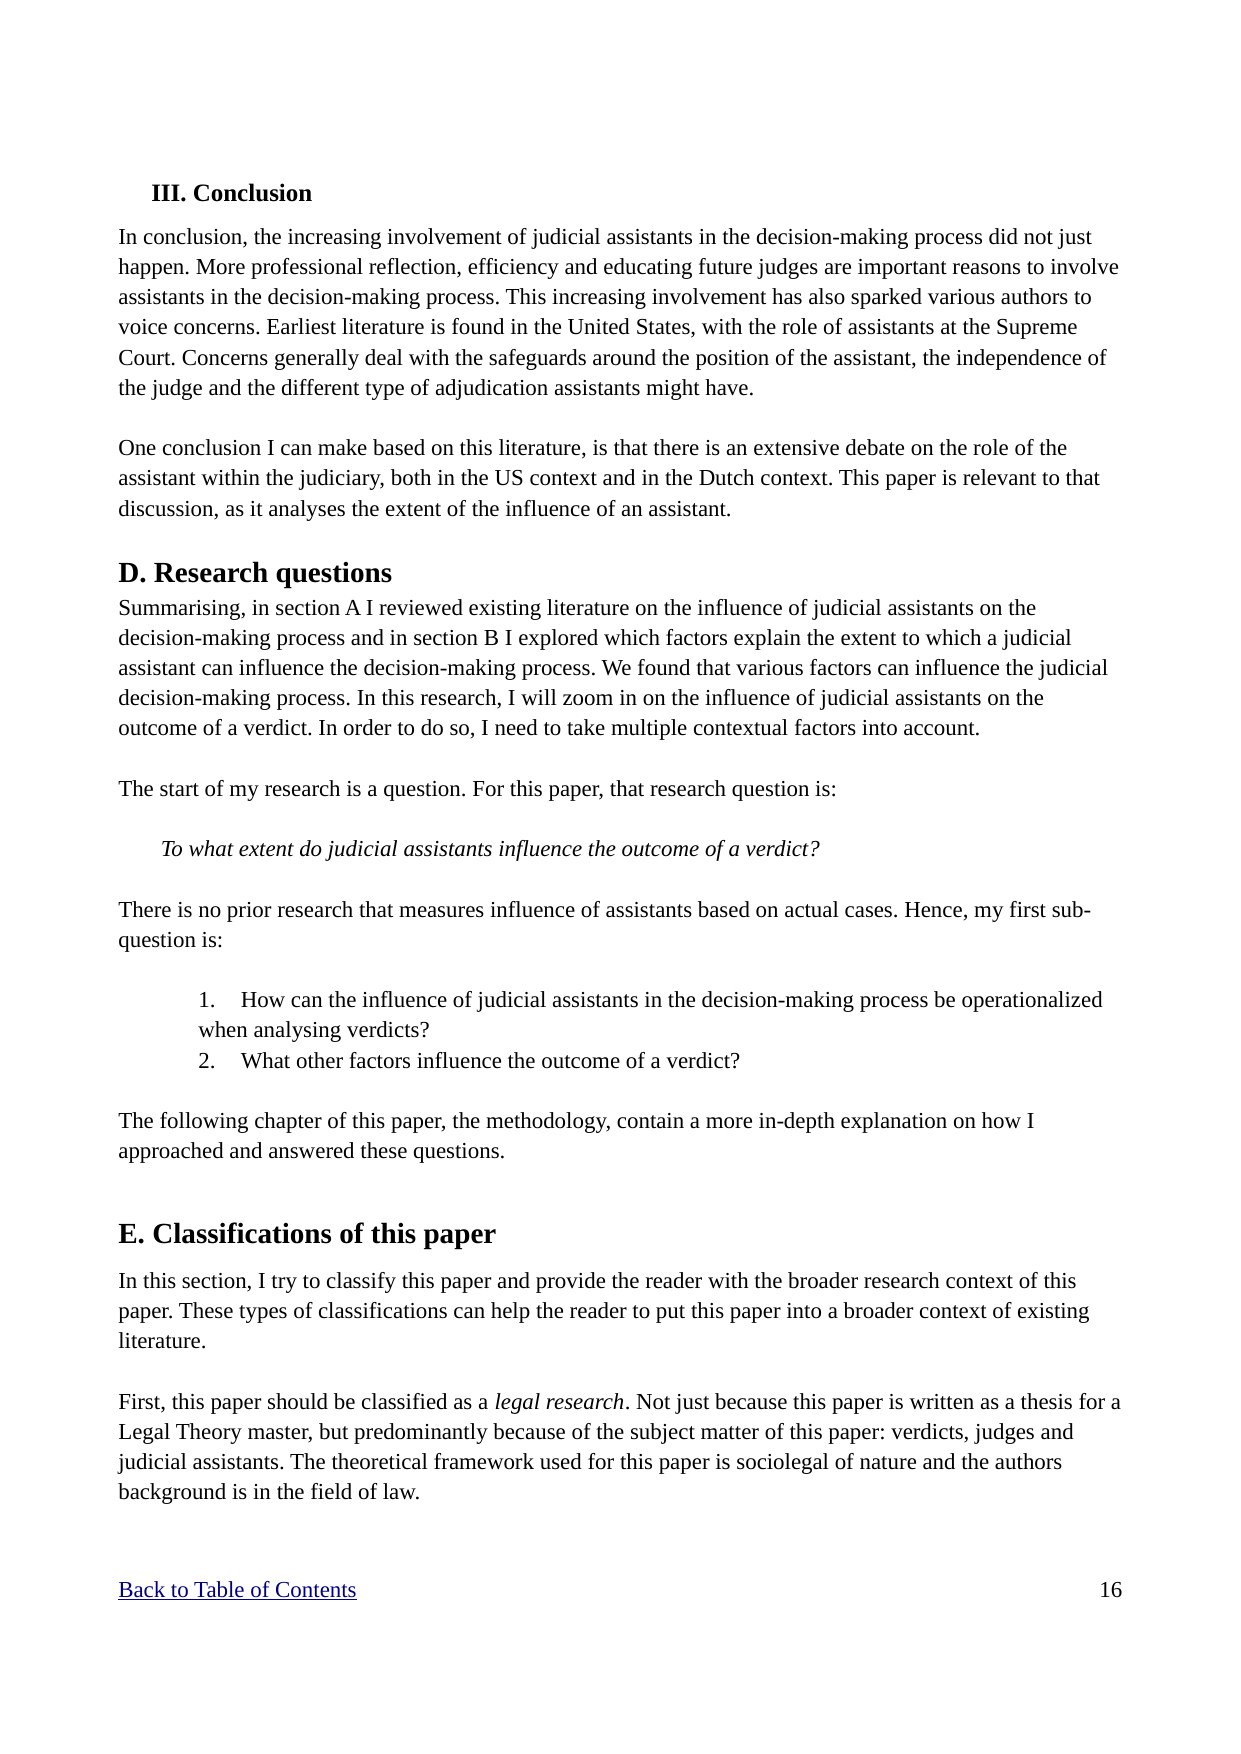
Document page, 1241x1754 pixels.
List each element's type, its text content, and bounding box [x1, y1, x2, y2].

text One conclusion I can make based on this literature, is that there is an extensive debate on the role of the assistant within the judiciary, both in the US context and in the Dutch context. This paper is relevant to that discussion, as it analyses the extent of the influence of an assistant. [118, 434, 1122, 521]
text There is no prior research that measures influence of assistants based on actual cases. Hence, my first sub-question is: [118, 896, 1122, 952]
text The start of my research is a question. For this paper, that research question is: [118, 775, 1122, 801]
subtitle E. Classifications of this paper [118, 1216, 1122, 1250]
text The following chapter of this paper, the methodology, contain a more in-depth explanation on how I approached and answered these questions. [118, 1107, 1122, 1164]
list What other factors influence the outcome of a verdict? [198, 1047, 1122, 1073]
list How can the influence of judicial assistants in the decision-making process be operationalized when analysing verdicts? [198, 986, 1122, 1043]
text In this section, I try to classify this paper and provide the reader with the broader research context of this paper. These types of classifications can help the reader to put this paper into a broader context of existing literature. [118, 1267, 1122, 1354]
text Summarising, in section A I reviewed existing literature on the influence of judicial assistants on the decision-making process and in section B I explored which factors explain the extent to which a judicial assistant can influence the decision-making process. We found that various factors can influence the judicial decision-making process. In this research, I will zoom in on the influence of judicial assistants on the outcome of a verdict. In order to do so, I need to take multiple contextual factors into account. [118, 594, 1122, 741]
subtitle D. Research questions [118, 555, 1122, 589]
subtitle III. Conclusion [151, 178, 1122, 207]
text First, this paper should be classified as a legal research. Not just because this paper is written as a thesis for a Legal Theory master, but predominantly because of the subject matter of this paper: verdicts, judges and judicial assistants. The theoretical framework used for this paper is sociolegal of nature and the authors background is in the field of law. [118, 1388, 1122, 1505]
text To what extent do judicial assistants influence the outcome of a verdict? [118, 835, 1122, 892]
text In conclusion, the increasing involvement of judicial assistants in the decision-making process did not just happen. More professional reflection, efficiency and educating future judges are important reasons to involve assistants in the decision-making process. This increasing involvement has also sparked various authors to voice concerns. Earliest literature is found in the United States, with the role of assistants at the Supreme Court. Concerns generally deal with the safeguards around the position of the assistant, the independence of the judge and the different type of adjudication assistants might have. [118, 223, 1122, 400]
